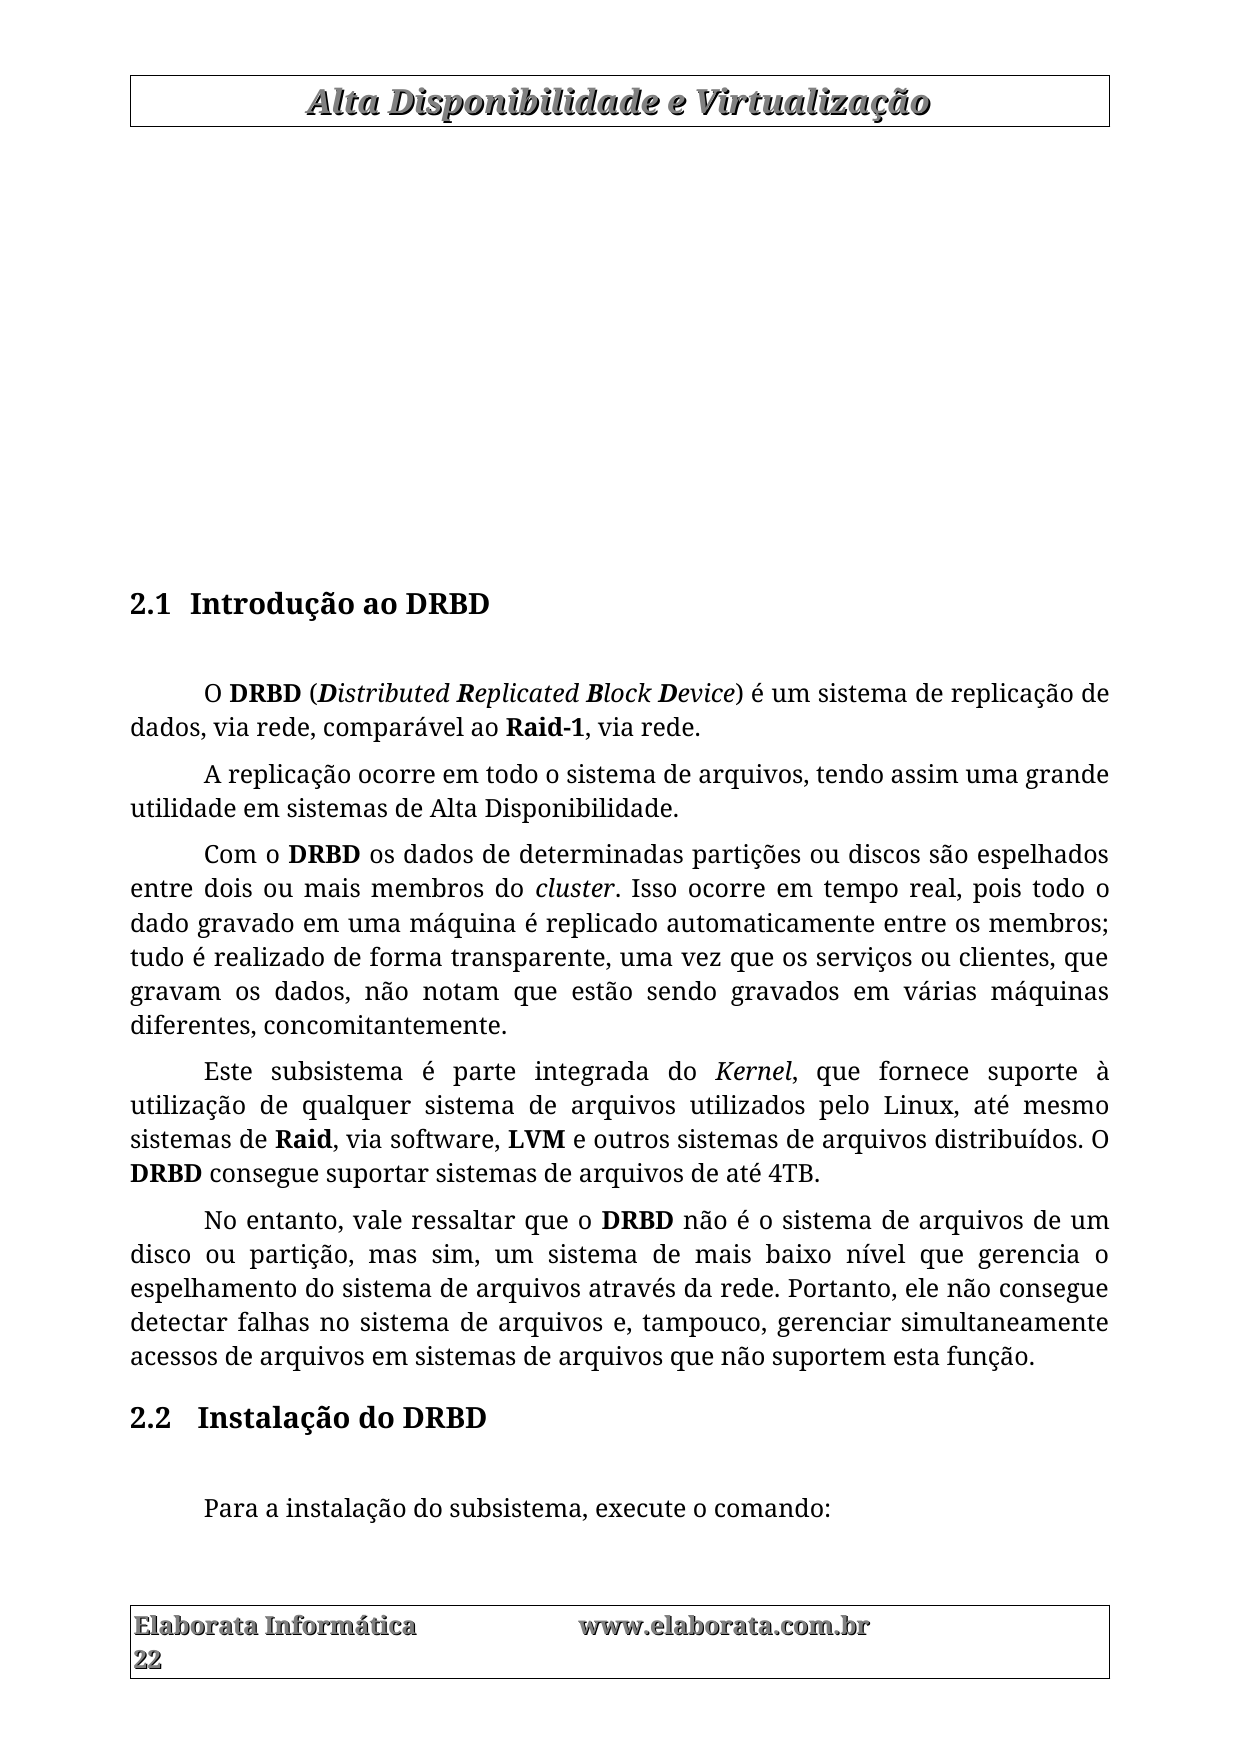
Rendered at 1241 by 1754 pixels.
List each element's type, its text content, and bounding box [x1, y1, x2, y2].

text Com o DRBD os dados de determinadas partições ou discos são espelhados entre dois ou mais membros do cluster. Isso ocorre em tempo real, pois todo o dado gravado em uma máquina é replicado automaticamente entre os membros; tudo é realizado de forma transparente, uma vez que os serviços ou clientes, que gravam os dados, não notam que estão sendo gravados em várias máquinas diferentes, concomitantemente. [130, 837, 1110, 1041]
subtitle Introdução ao DRBD [130, 584, 1110, 623]
text O DRBD (Distributed Replicated Block Device) é um sistema de replicação de dados, via rede, comparável ao Raid-1, via rede. [130, 676, 1110, 744]
text Este subsistema é parte integrada do Kernel, que fornece suporte à utilização de qualquer sistema de arquivos utilizados pelo Linux, até mesmo sistemas de Raid, via software, LVM e outros sistemas de arquivos distribuídos. O DRBD consegue suportar sistemas de arquivos de até 4TB. [130, 1054, 1110, 1190]
text A replicação ocorre em todo o sistema de arquivos, tendo assim uma grande utilidade em sistemas de Alta Disponibilidade. [130, 757, 1110, 825]
text No entanto, vale ressaltar que o DRBD não é o sistema de arquivos de um disco ou partição, mas sim, um sistema de mais baixo nível que gerencia o espelhamento do sistema de arquivos através da rede. Portanto, ele não consegue detectar falhas no sistema de arquivos e, tampouco, gerenciar simultaneamente acessos de arquivos em sistemas de arquivos que não suportem esta função. [130, 1202, 1110, 1373]
text Para a instalação do subsistema, execute o comando: [130, 1490, 1110, 1524]
subtitle Instalação do DRBD [130, 1398, 1110, 1437]
